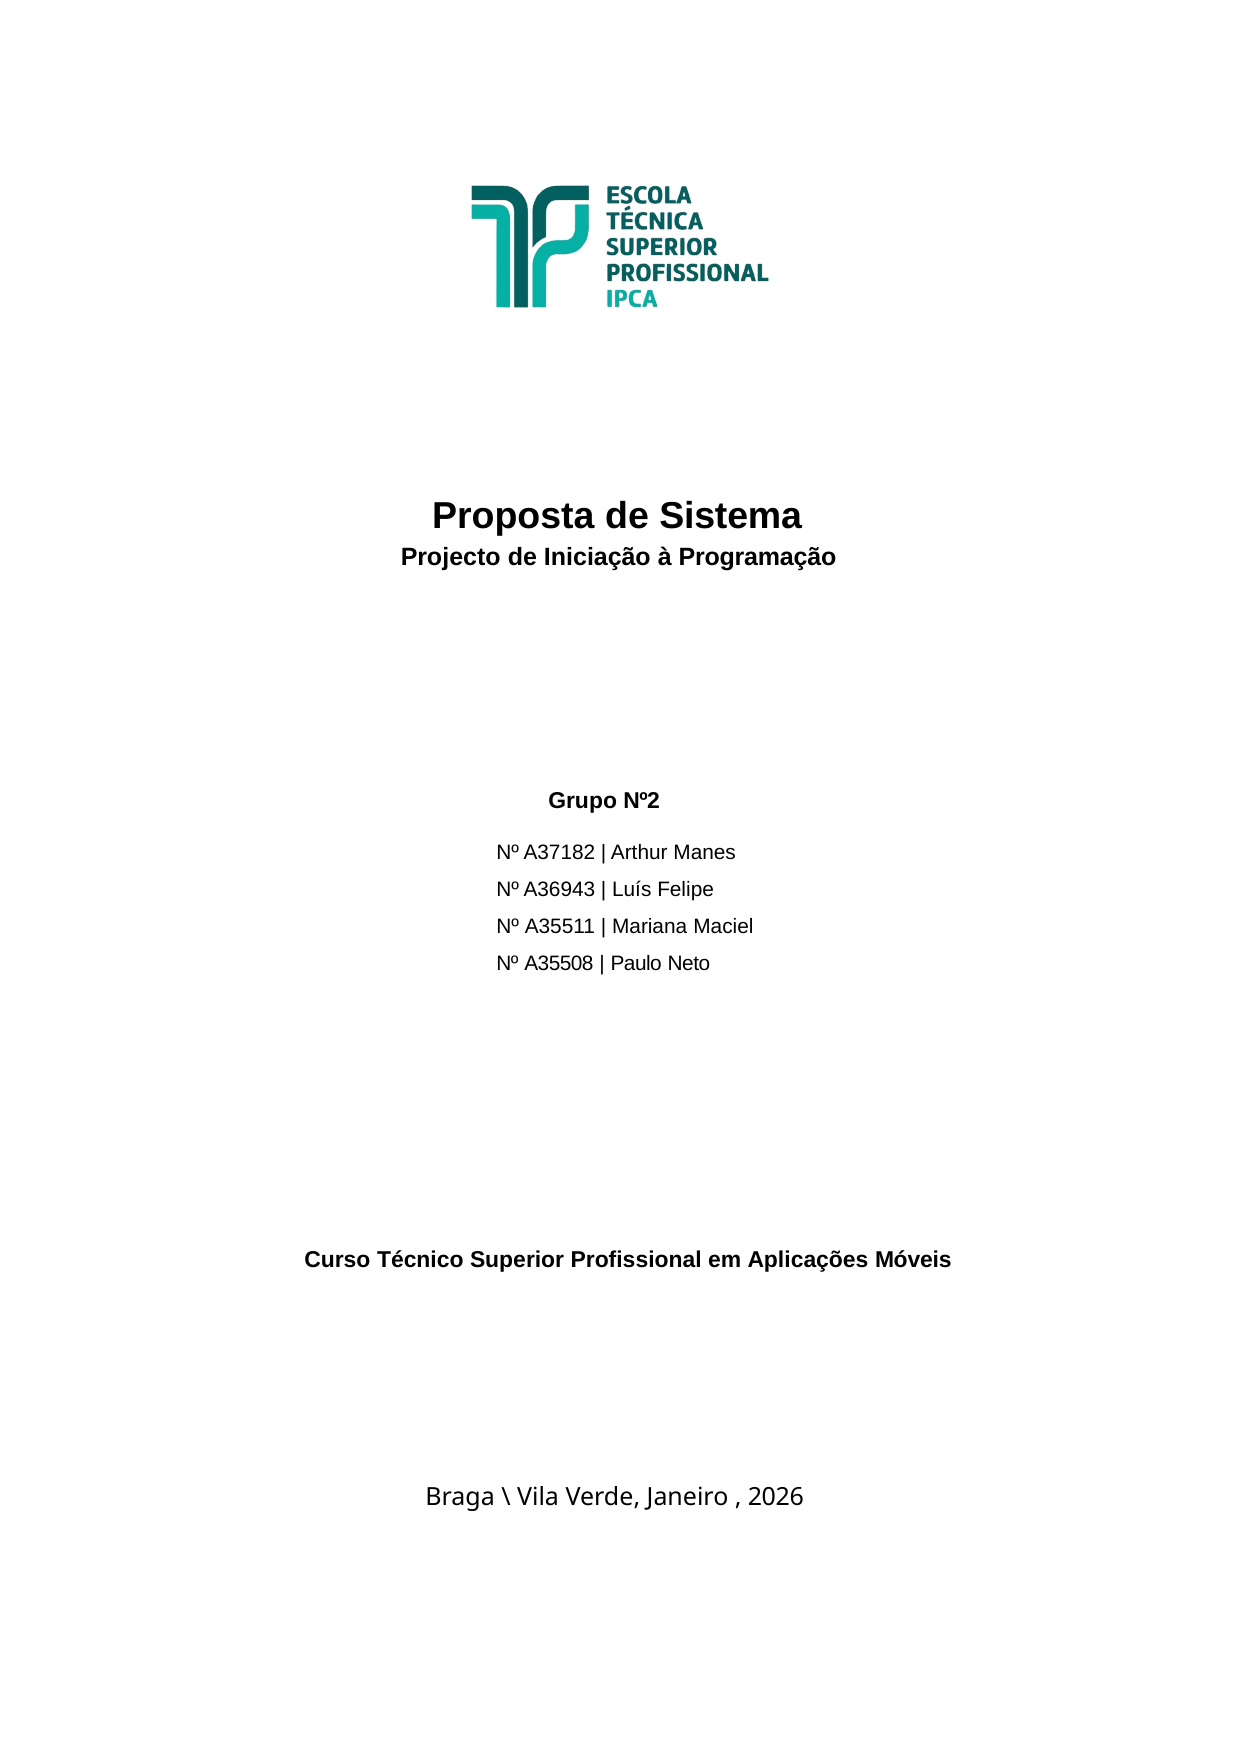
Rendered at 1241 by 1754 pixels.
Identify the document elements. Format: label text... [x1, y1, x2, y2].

text Nº A36943 | Luís Felipe [496, 877, 992, 901]
text Projecto de Iniciação à Programação [204, 542, 992, 571]
text Nº A37182 | Arthur Manes [496, 839, 992, 863]
text Nº A35508 | Paulo Neto [496, 951, 992, 975]
title Proposta de Sistema [201, 493, 992, 536]
text Nº A35511 | Mariana Maciel [496, 914, 992, 938]
picture [422, 117, 819, 349]
text Curso Técnico Superior Profissional em Aplicações Móveis [304, 1246, 1122, 1272]
text Grupo Nº2 [159, 787, 992, 813]
text Braga \ Vila Verde, Janeiro , 2026 [425, 1478, 1122, 1512]
